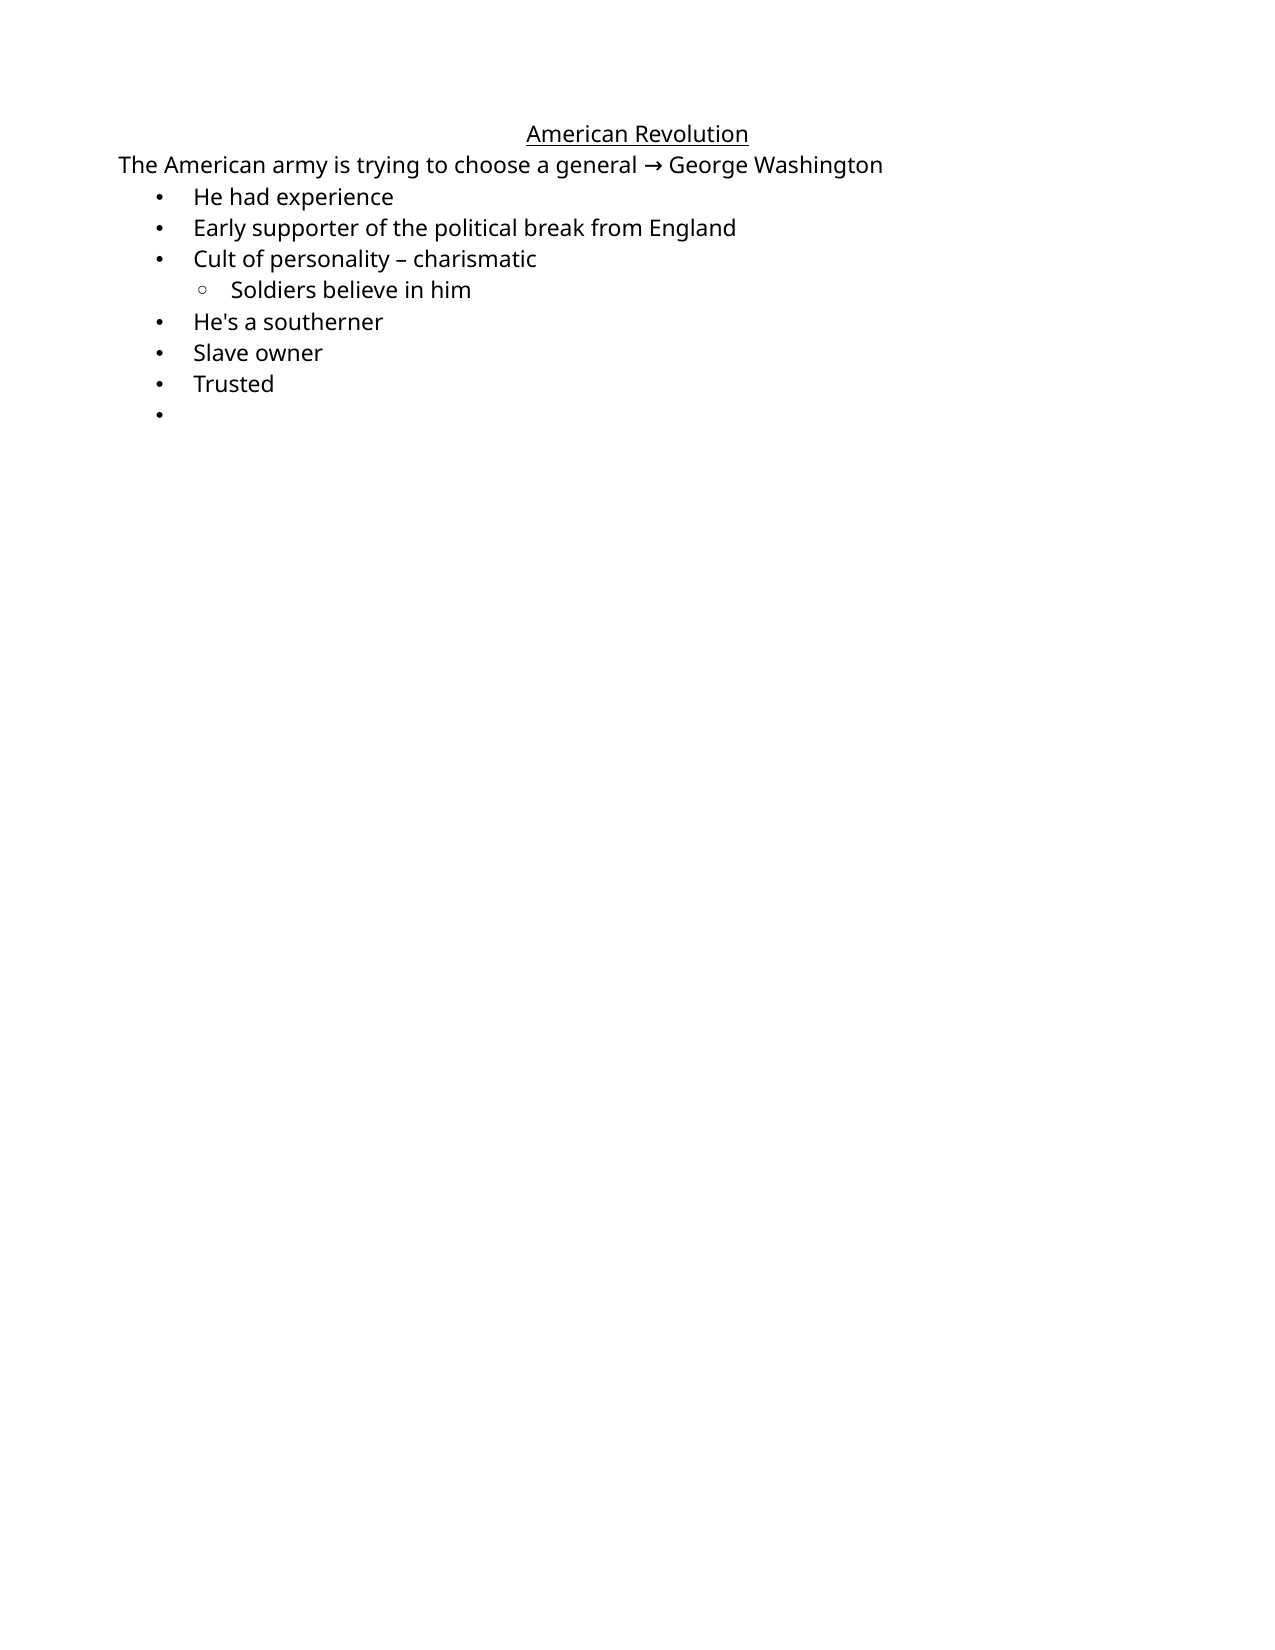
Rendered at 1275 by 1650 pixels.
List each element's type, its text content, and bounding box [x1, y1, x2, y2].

text American Revolution [118, 118, 1157, 149]
list He's a southerner [156, 306, 1157, 337]
list Cult of personality – charismatic [156, 243, 1157, 274]
text The American army is trying to choose a general → George Washington [118, 149, 1157, 181]
list Soldiers believe in him [193, 274, 1157, 306]
list Trusted [156, 368, 1157, 399]
list Early supporter of the political break from England [156, 212, 1157, 243]
list Slave owner [156, 337, 1157, 368]
list He had experience [156, 181, 1157, 212]
